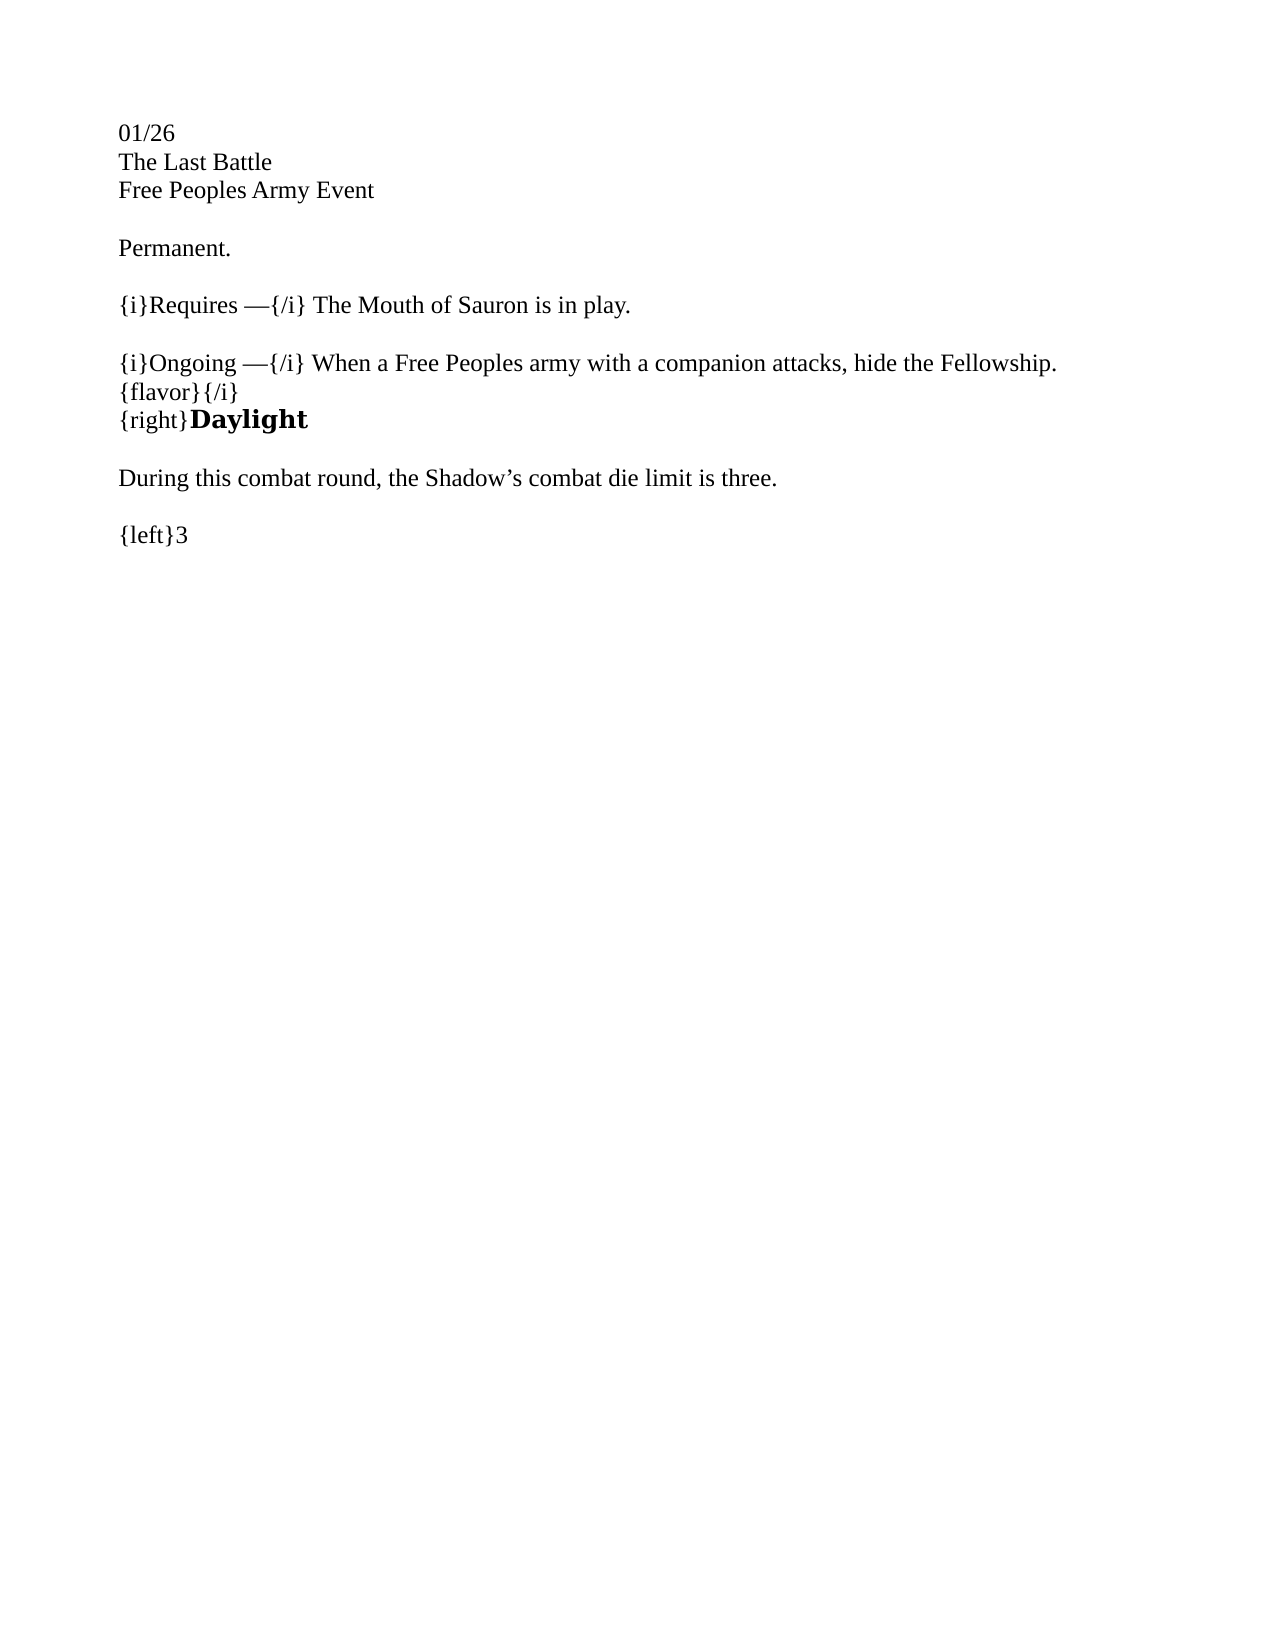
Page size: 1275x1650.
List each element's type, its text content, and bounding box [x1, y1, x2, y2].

text {flavor}{/i} [118, 377, 1157, 406]
text During this combat round, the Shadow’s combat die limit is three. [118, 463, 1157, 492]
text {right}𝐃𝐚𝐲𝐥𝐢𝐠𝐡𝐭 [118, 406, 1157, 434]
text {i}Ongoing —{/i} When a Free Peoples army with a companion attacks, hide the Fellowship. [118, 348, 1157, 377]
text The Last Battle [118, 147, 1157, 176]
text {left}3 [118, 521, 1157, 549]
text 01/26 [118, 118, 1157, 147]
text Permanent. [118, 233, 1157, 262]
text {i}Requires —{/i} The Mouth of Sauron is in play. [118, 291, 1157, 319]
text Free Peoples Army Event [118, 176, 1157, 204]
